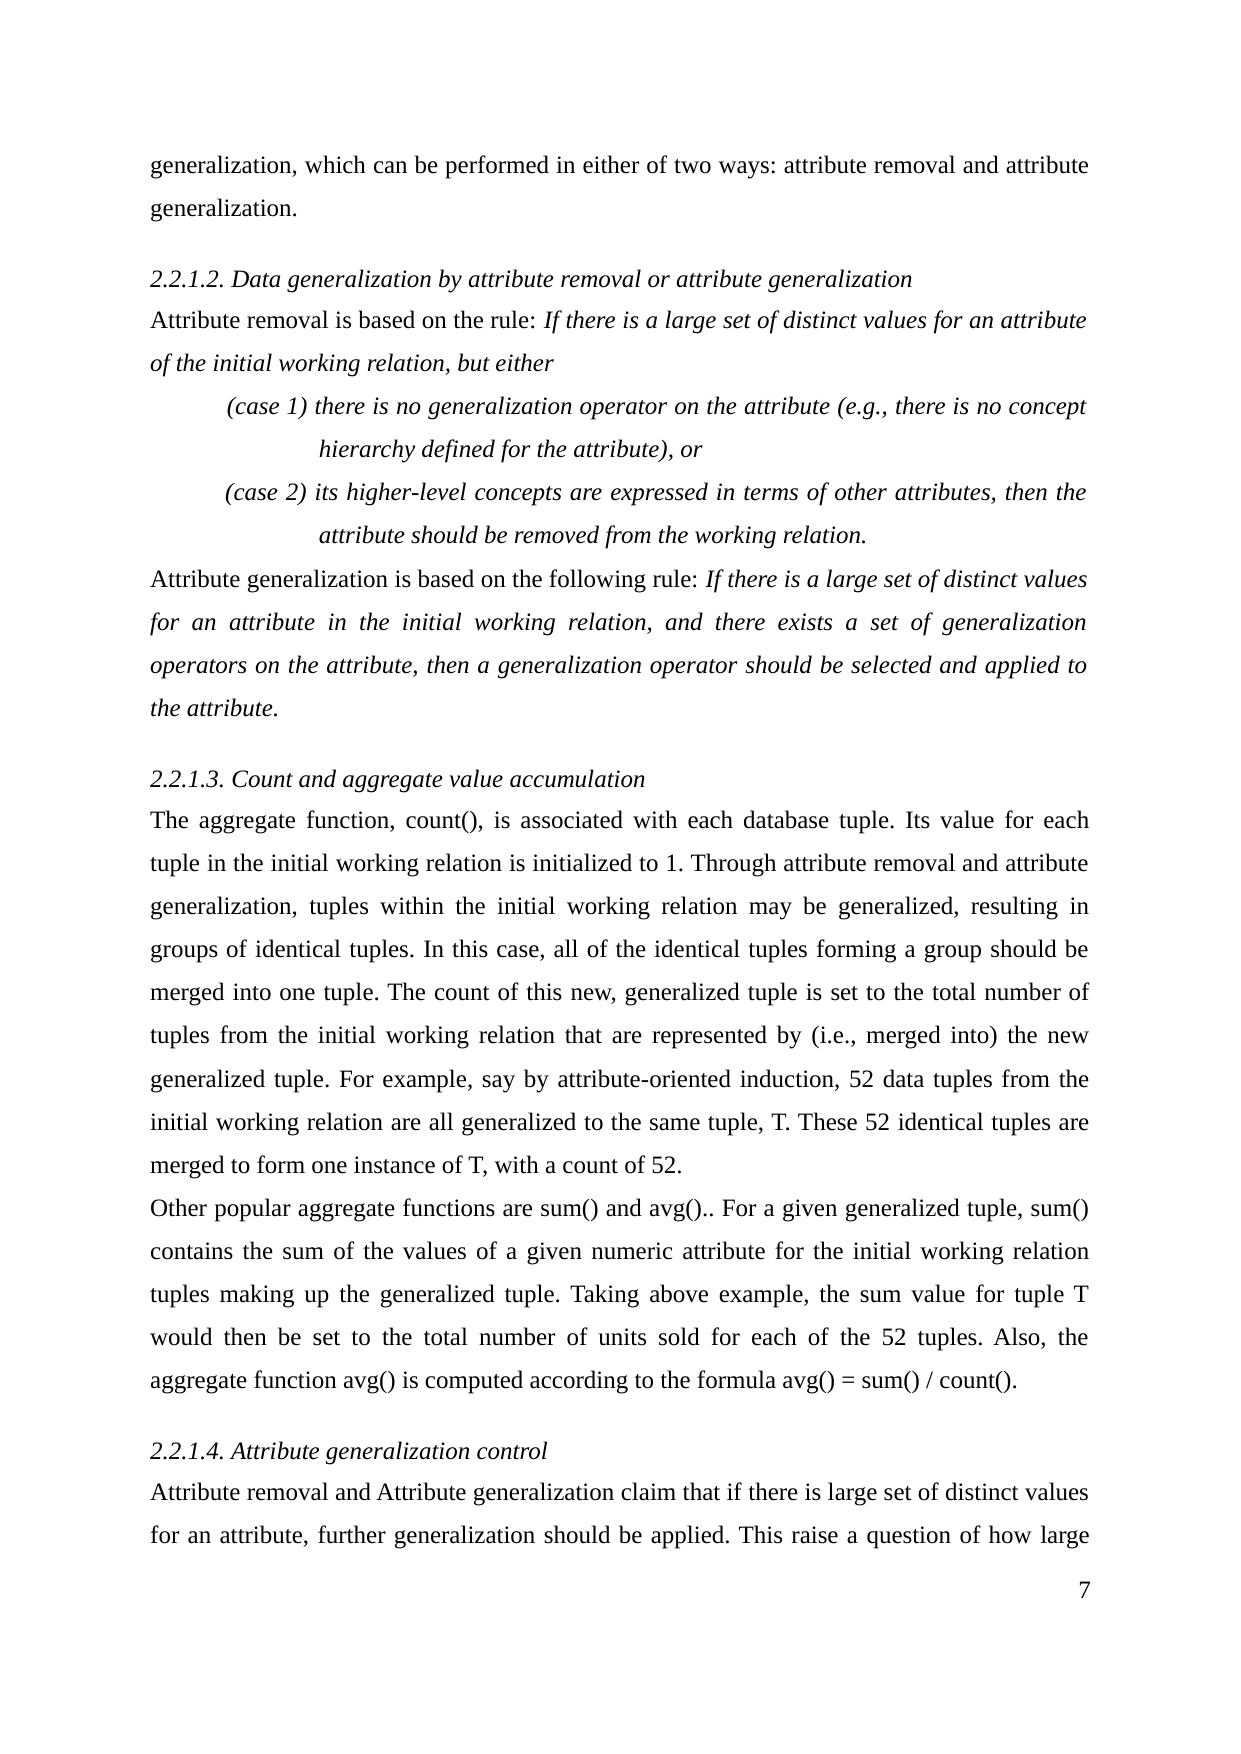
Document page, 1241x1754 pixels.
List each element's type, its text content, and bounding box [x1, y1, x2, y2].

text The aggregate function, count(), is associated with each database tuple. Its value for each tuple in the initial working relation is initialized to 1. Through attribute removal and attribute generalization, tuples within the initial working relation may be generalized, resulting in groups of identical tuples. In this case, all of the identical tuples forming a group should be merged into one tuple. The count of this new, generalized tuple is set to the total number of tuples from the initial working relation that are represented by (i.e., merged into) the new generalized tuple. For example, say by attribute-oriented induction, 52 data tuples from the initial working relation are all generalized to the same tuple, T. These 52 identical tuples are merged to form one instance of T, with a count of 52. [150, 805, 1091, 1179]
text Attribute removal is based on the rule: If there is a large set of distinct values for an attribute of the initial working relation, but either [150, 305, 1091, 377]
text Attribute generalization is based on the following rule: If there is a large set of distinct values for an attribute in the initial working relation, and there exists a set of generalization operators on the attribute, then a generalization operator should be selected and applied to the attribute. [150, 564, 1091, 722]
text (case 2) its higher-level concepts are expressed in terms of other attributes, then the attribute should be removed from the working relation. [225, 477, 1091, 549]
text Attribute removal and Attribute generalization claim that if there is large set of distinct values for an attribute, further generalization should be applied. This raise a question of how large [150, 1477, 1091, 1549]
subtitle 2.2.1.2. Data generalization by attribute removal or attribute generalization [150, 264, 1091, 292]
text Other popular aggregate functions are sum() and avg().. For a given generalized tuple, sum() contains the sum of the values of a given numeric attribute for the initial working relation tuples making up the generalized tuple. Taking above example, the sum value for tuple T would then be set to the total number of units sold for each of the 52 tuples. Also, the aggregate function avg() is computed according to the formula avg() = sum() / count(). [150, 1193, 1091, 1394]
subtitle 2.2.1.4. Attribute generalization control [150, 1436, 1091, 1465]
text generalization, which can be performed in either of two ways: attribute removal and attribute generalization. [150, 150, 1091, 222]
text (case 1) there is no generalization operator on the attribute (e.g., there is no concept hierarchy defined for the attribute), or [225, 391, 1091, 463]
subtitle 2.2.1.3. Count and aggregate value accumulation [150, 764, 1091, 792]
